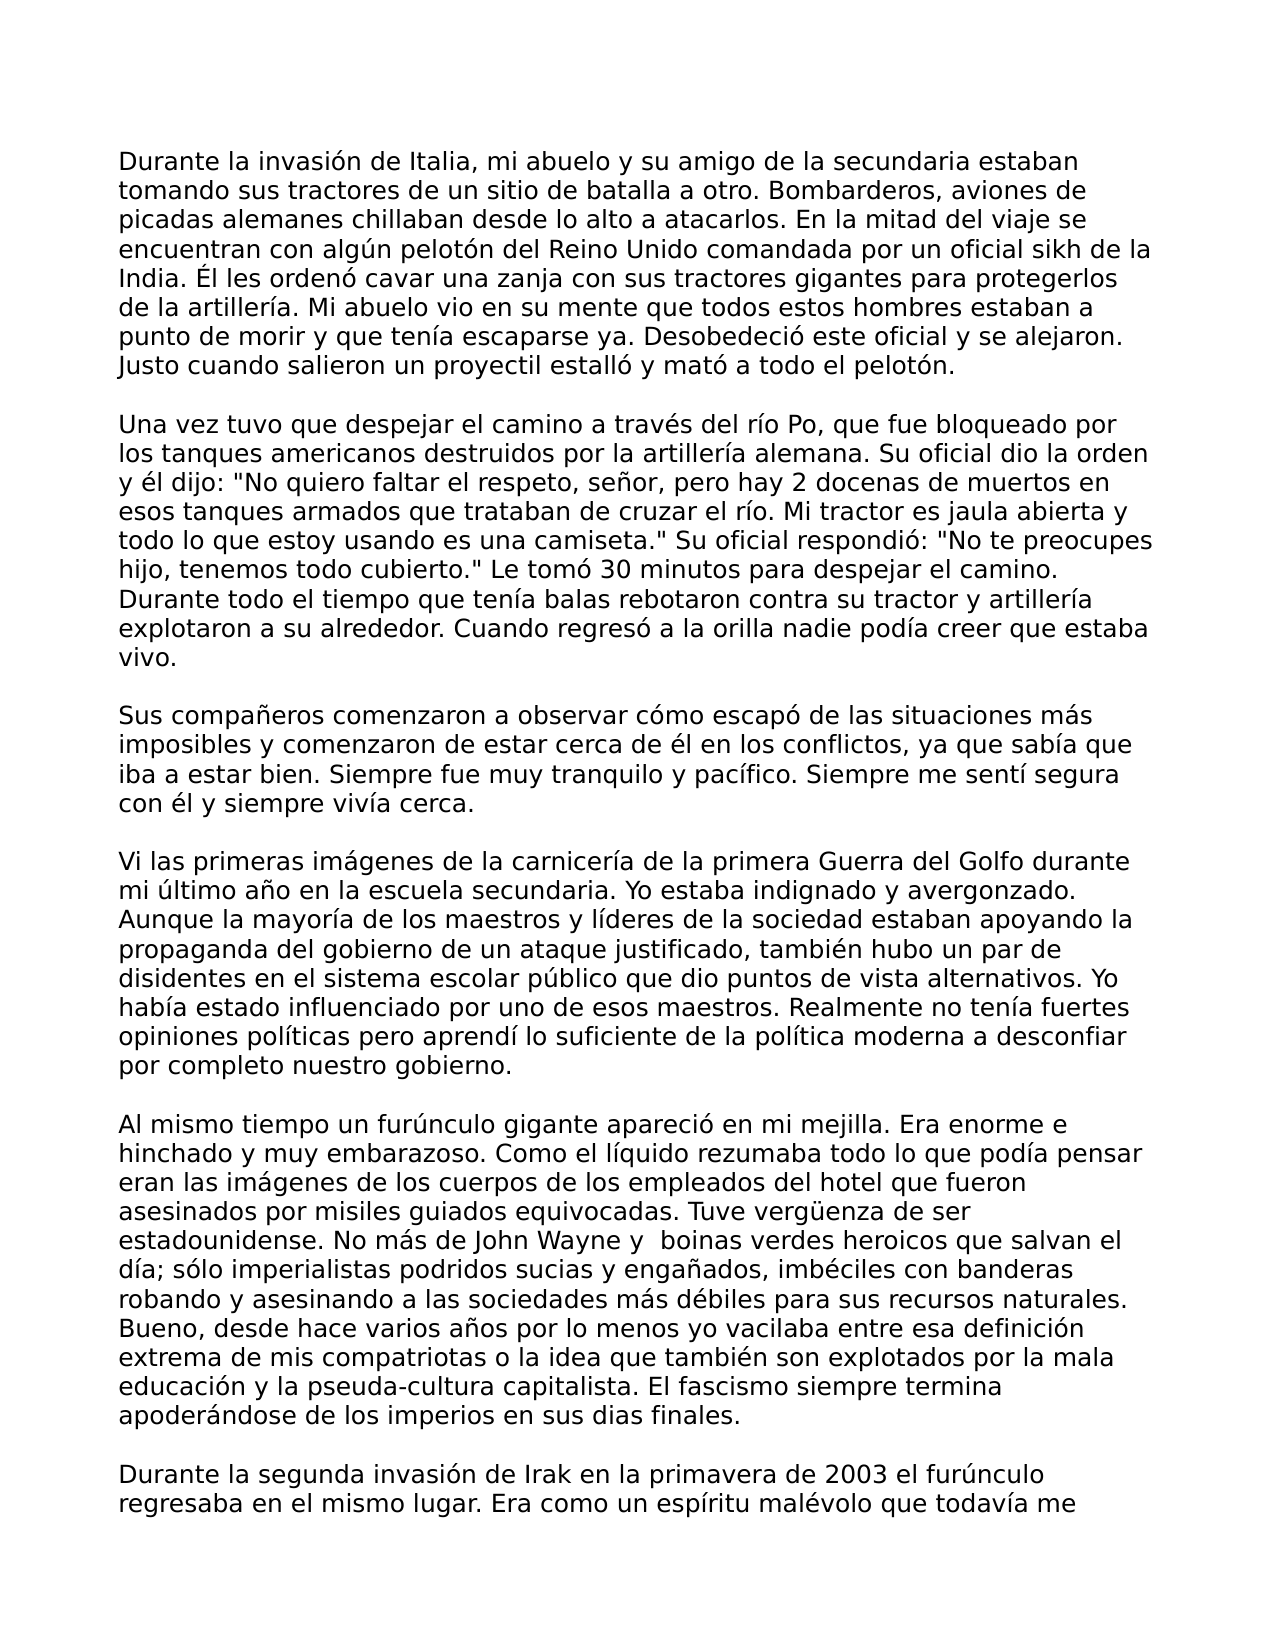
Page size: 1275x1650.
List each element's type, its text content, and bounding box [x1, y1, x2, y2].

text Durante la invasión de Italia, mi abuelo y su amigo de la secundaria estaban tomando sus tractores de un sitio de batalla a otro. Bombarderos, aviones de picadas alemanes chillaban desde lo alto a atacarlos. En la mitad del viaje se encuentran con algún pelotón del Reino Unido comandada por un oficial sikh de la India. Él les ordenó cavar una zanja con sus tractores gigantes para protegerlos de la artillería. Mi abuelo vio en su mente que todos estos hombres estaban a punto de morir y que tenía escaparse ya. Desobedeció este oficial y se alejaron. Justo cuando salieron un proyectil estalló y mató a todo el pelotón. Una vez tuvo que despejar el camino a través del río Po, que fue bloqueado por los tanques americanos destruidos por la artillería alemana. Su oficial dio la orden y él dijo: "No quiero faltar el respeto, señor, pero hay 2 docenas de muertos en esos tanques armados que trataban de cruzar el río. Mi tractor es jaula abierta y todo lo que estoy usando es una camiseta." Su oficial respondió: "No te preocupes hijo, tenemos todo cubierto." Le tomó 30 minutos para despejar el camino. Durante todo el tiempo que tenía balas rebotaron contra su tractor y artillería explotaron a su alrededor. Cuando regresó a la orilla nadie podía creer que estaba vivo. Sus compañeros comenzaron a observar cómo escapó de las situaciones más imposibles y comenzaron de estar cerca de él en los conflictos, ya que sabía que iba a estar bien. Siempre fue muy tranquilo y pacífico. Siempre me sentí segura con él y siempre vivía cerca. Vi las primeras imágenes de la carnicería de la primera Guerra del Golfo durante mi último año en la escuela secundaria. Yo estaba indignado y avergonzado. Aunque la mayoría de los maestros y líderes de la sociedad estaban apoyando la propaganda del gobierno de un ataque justificado, también hubo un par de disidentes en el sistema escolar público que dio puntos de vista alternativos. Yo había estado influenciado por uno de esos maestros. Realmente no tenía fuertes opiniones políticas pero aprendí lo suficiente de la política moderna a desconfiar por completo nuestro gobierno. Al mismo tiempo un furúnculo gigante apareció en mi mejilla. Era enorme e hinchado y muy embarazoso. Como el líquido rezumaba todo lo que podía pensar eran las imágenes de los cuerpos de los empleados del hotel que fueron asesinados por misiles guiados equivocadas. Tuve vergüenza de ser estadounidense. No más de John Wayne y boinas verdes heroicos que salvan el día; sólo imperialistas podridos sucias y engañados, imbéciles con banderas robando y asesinando a las sociedades más débiles para sus recursos naturales. Bueno, desde hace varios años por lo menos yo vacilaba entre esa definición extrema de mis compatriotas o la idea que también son explotados por la mala educación y la pseuda-cultura capitalista. El fascismo siempre termina apoderándose de los imperios en sus dias finales. Durante la segunda invasión de Irak en la primavera de 2003 el furúnculo regresaba en el mismo lugar. Era como un espíritu malévolo que todavía me [118, 118, 1157, 1518]
